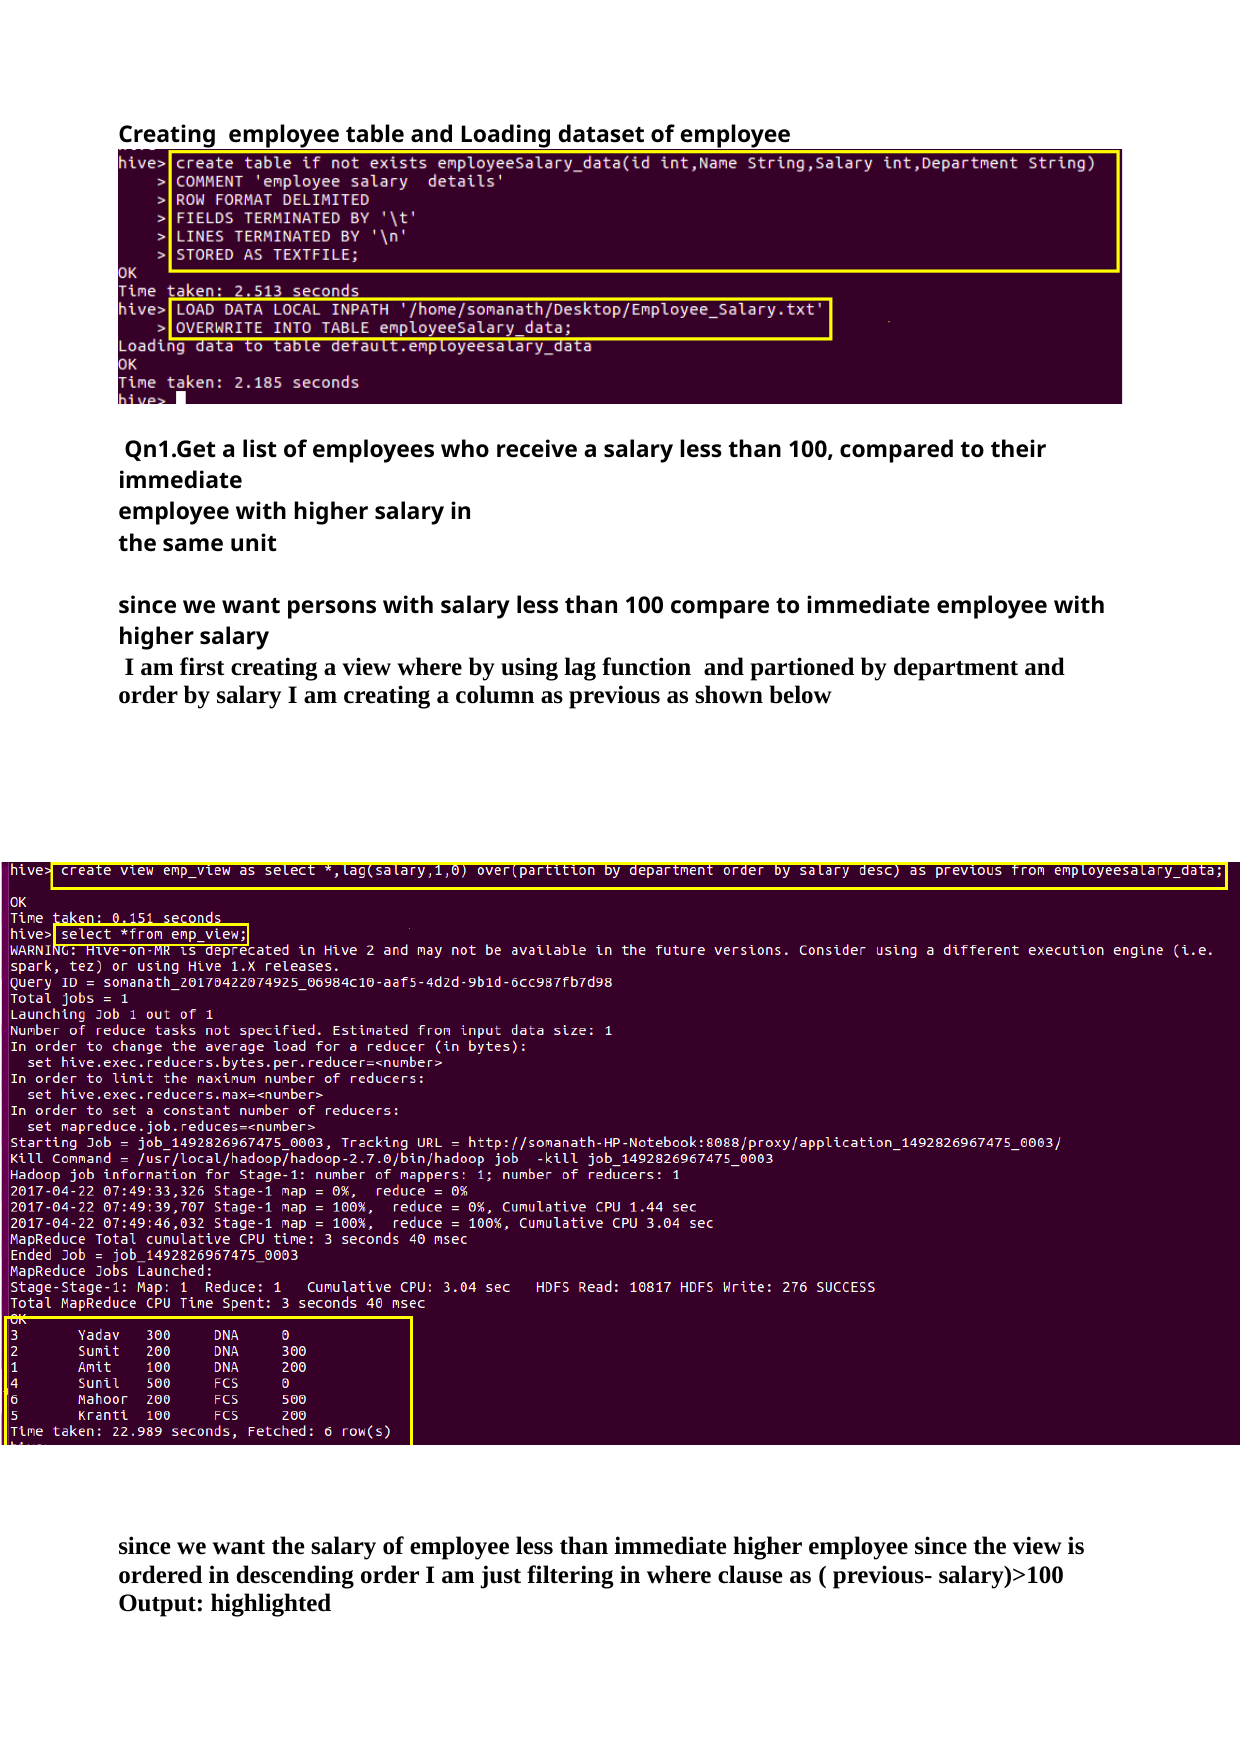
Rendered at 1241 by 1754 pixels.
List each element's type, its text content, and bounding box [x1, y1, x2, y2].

text Output: highlighted [118, 1588, 1122, 1617]
text since we want persons with salary less than 100 compare to immediate employee with higher salary [118, 589, 1122, 652]
text Creating employee table and Loading dataset of employee [118, 118, 1122, 149]
text since we want the salary of employee less than immediate higher employee since the view is ordered in descending order I am just filtering in where clause as ( previous- salary)>100 [118, 1531, 1122, 1588]
text I am first creating a view where by using lag function and partioned by department and order by salary I am creating a column as previous as shown below [118, 652, 1122, 709]
text Qn1.Get a list of employees who receive a salary less than 100, compared to their immediate [118, 433, 1122, 495]
text employee with higher salary in [118, 495, 1122, 527]
text the same unit [118, 527, 1122, 558]
